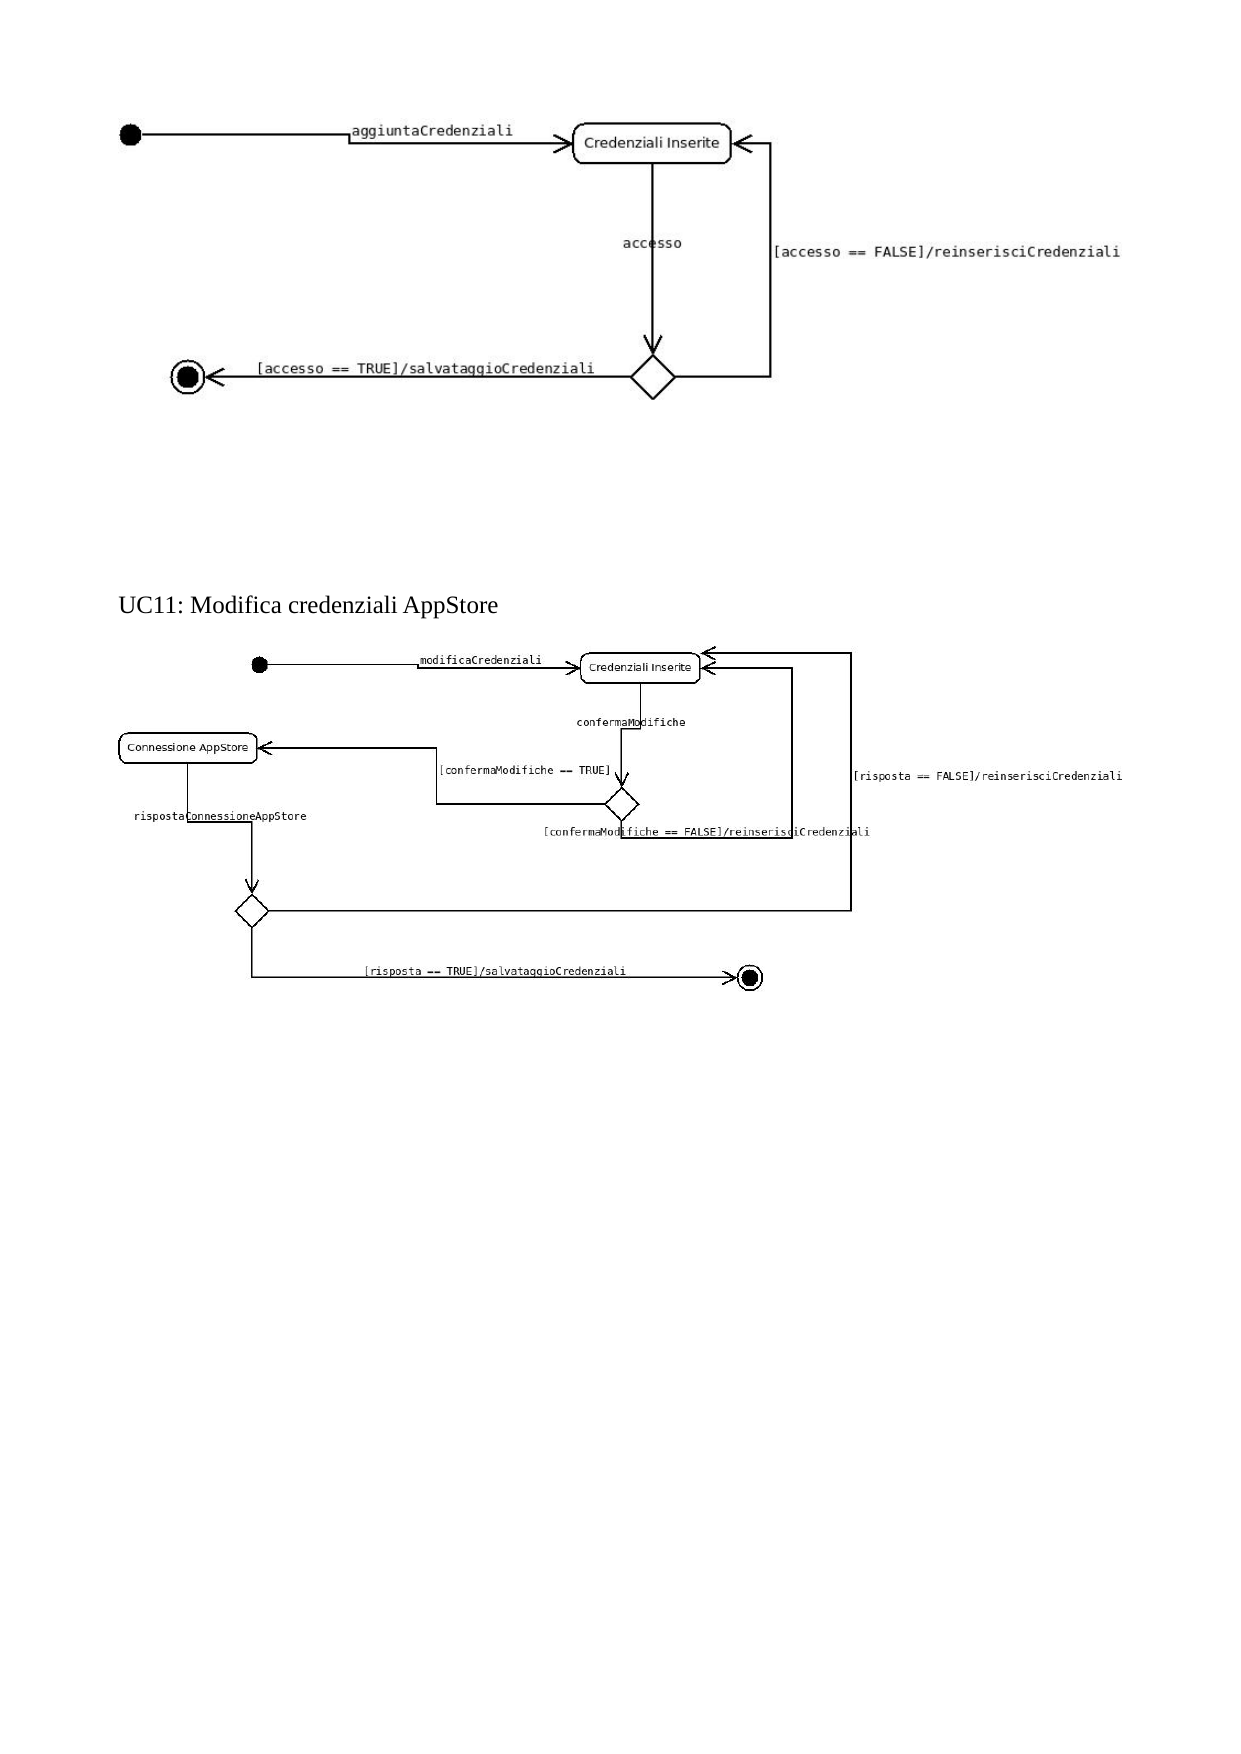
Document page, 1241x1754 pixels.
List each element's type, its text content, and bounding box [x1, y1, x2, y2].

picture [118, 639, 1123, 992]
picture [118, 118, 1123, 402]
text UC11: Modifica credenziali AppStore [118, 591, 1122, 619]
